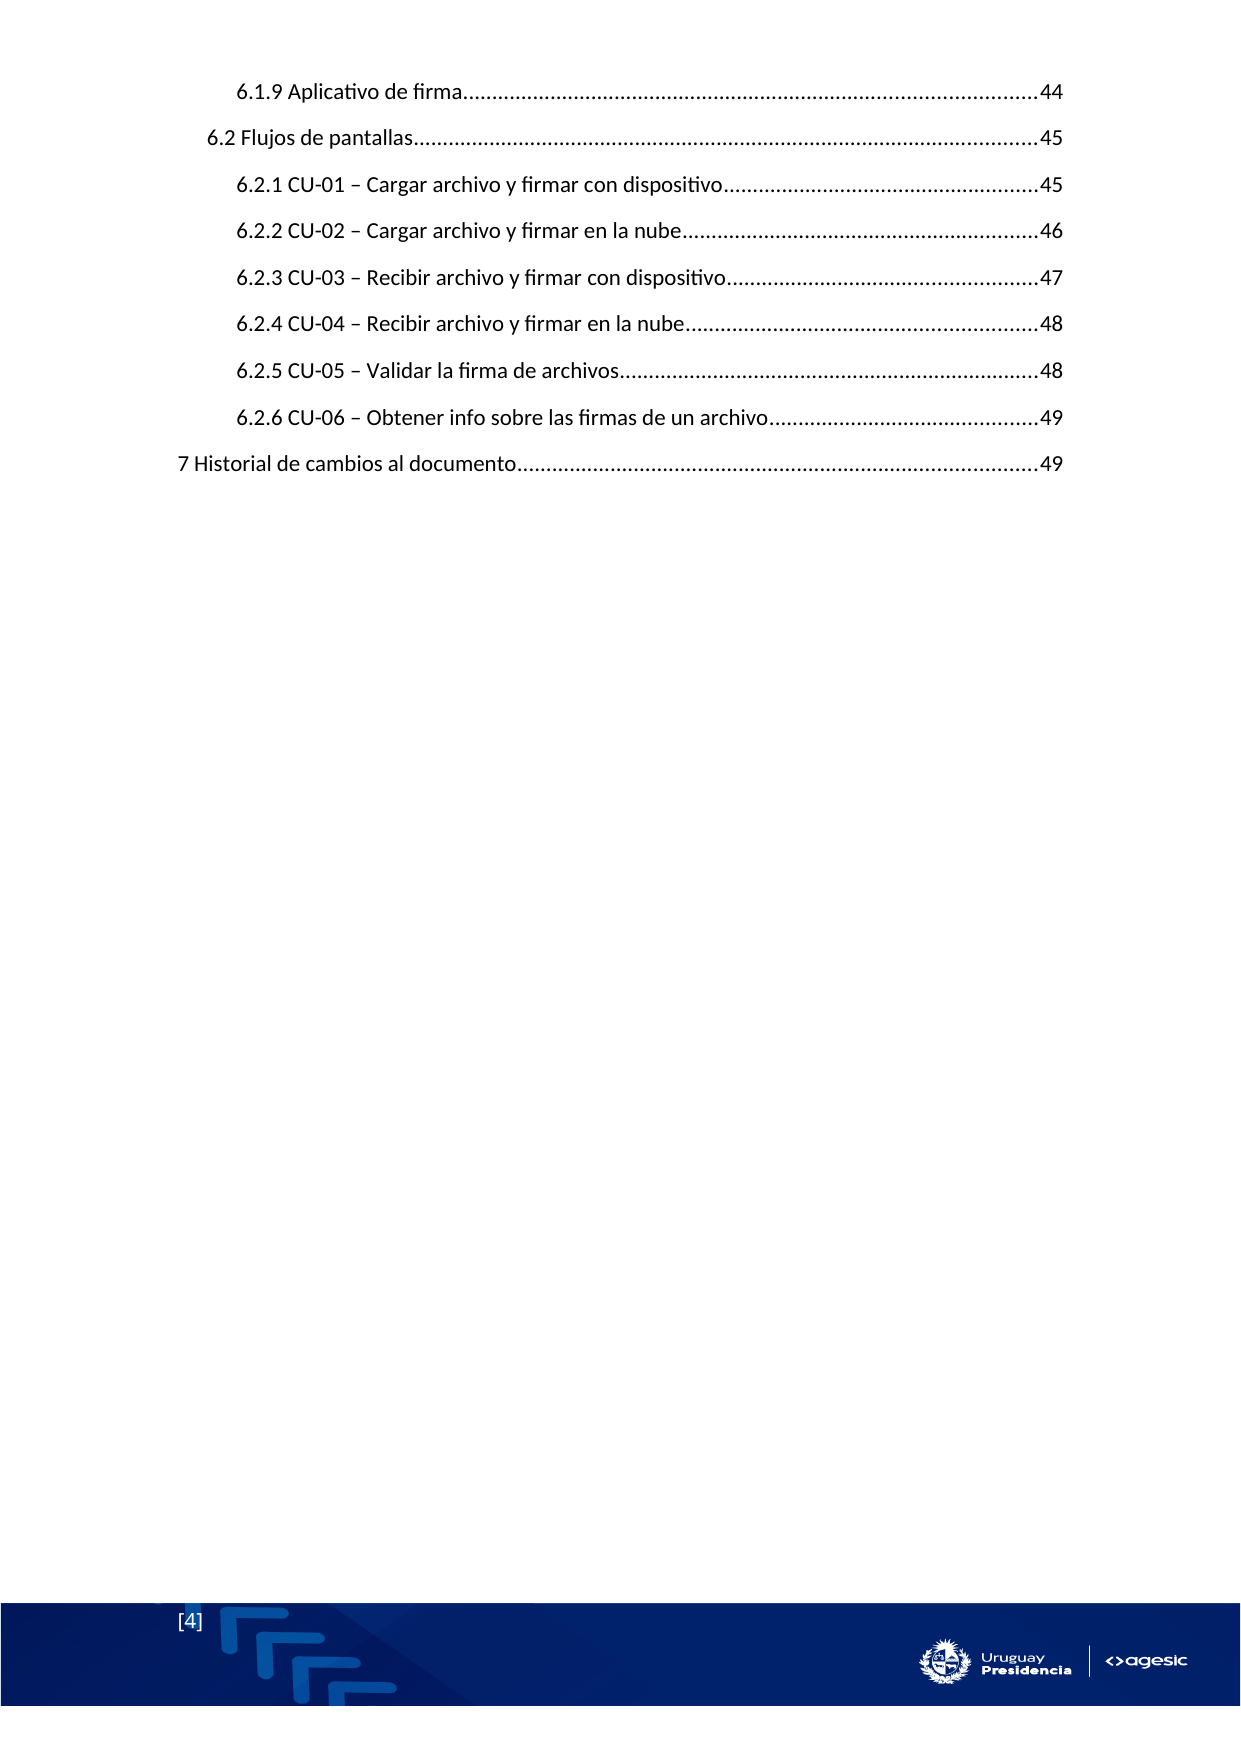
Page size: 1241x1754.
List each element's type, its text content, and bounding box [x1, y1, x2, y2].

text 6.2 Flujos de pantallas 45 [207, 123, 1063, 151]
text 6.2.5 CU-05 – Validar la firma de archivos 48 [236, 356, 1063, 384]
picture [0, 1603, 1241, 1706]
text 6.2.6 CU-06 – Obtener info sobre las firmas de un archivo 49 [236, 403, 1063, 431]
text 6.2.2 CU-02 – Cargar archivo y firmar en la nube 46 [236, 216, 1063, 244]
text 7 Historial de cambios al documento 49 [177, 449, 1063, 477]
text 6.1.9 Aplicativo de firma 44 [236, 77, 1063, 105]
text 6.2.4 CU-04 – Recibir archivo y firmar en la nube 48 [236, 309, 1063, 338]
text 6.2.1 CU-01 – Cargar archivo y firmar con dispositivo 45 [236, 170, 1063, 198]
text 6.2.3 CU-03 – Recibir archivo y firmar con dispositivo 47 [236, 263, 1063, 291]
